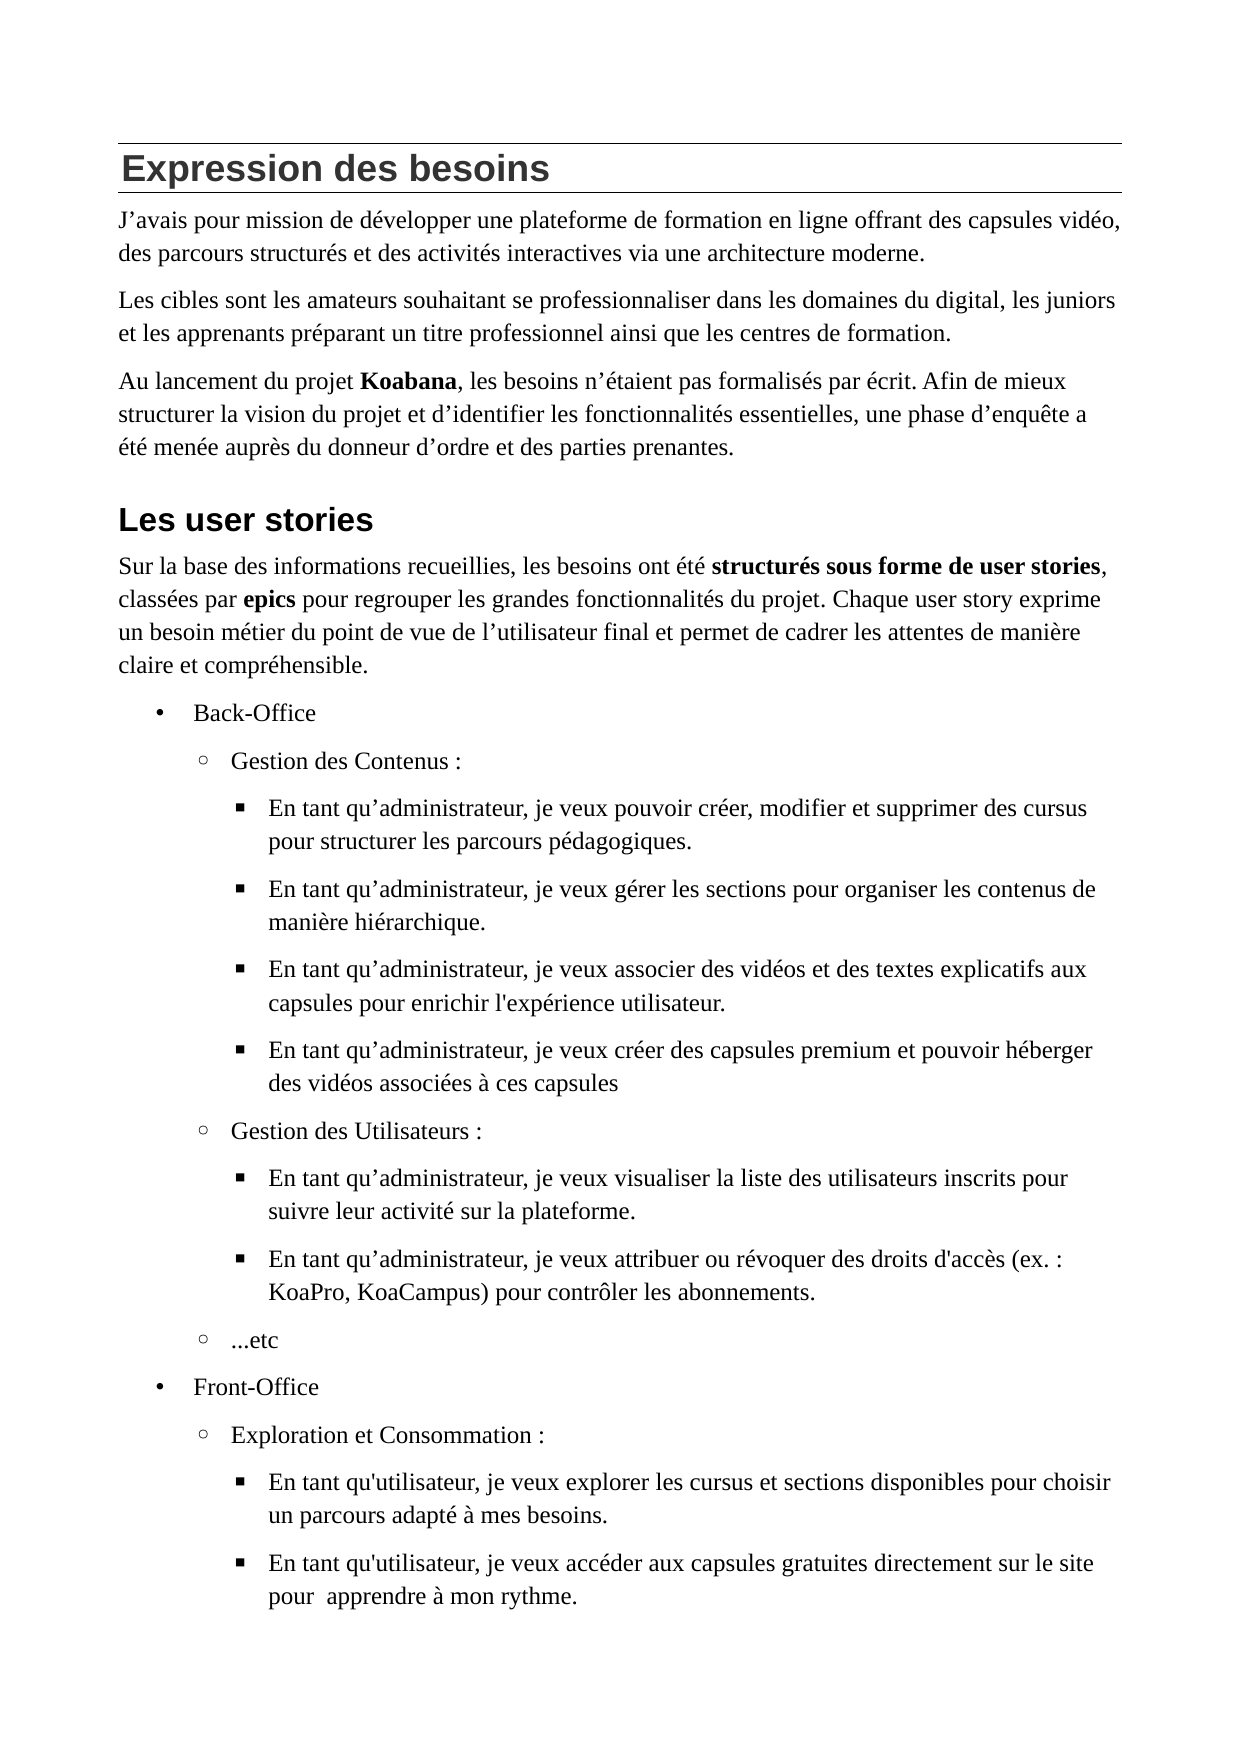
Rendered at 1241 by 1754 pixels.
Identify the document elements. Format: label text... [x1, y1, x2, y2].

text Les cibles sont les amateurs souhaitant se professionnaliser dans les domaines du digital, les juniors et les apprenants préparant un titre professionnel ainsi que les centres de formation. [118, 285, 1122, 347]
list Gestion des Contenus : [193, 746, 1122, 774]
list En tant qu’administrateur, je veux gérer les sections pour organiser les contenus de manière hiérarchique. [231, 874, 1122, 936]
subtitle Les user stories [118, 501, 1122, 539]
list En tant qu'utilisateur, je veux explorer les cursus et sections disponibles pour choisir un parcours adapté à mes besoins. [231, 1467, 1122, 1529]
text J’avais pour mission de développer une plateforme de formation en ligne offrant des capsules vidéo, des parcours structurés et des activités interactives via une architecture moderne. [118, 205, 1122, 267]
list En tant qu’administrateur, je veux associer des vidéos et des textes explicatifs aux capsules pour enrichir l'expérience utilisateur. [231, 954, 1122, 1016]
list En tant qu’administrateur, je veux visualiser la liste des utilisateurs inscrits pour suivre leur activité sur la plateforme. [231, 1163, 1122, 1225]
list En tant qu'utilisateur, je veux accéder aux capsules gratuites directement sur le site pour apprendre à mon rythme. [231, 1548, 1122, 1610]
list En tant qu’administrateur, je veux créer des capsules premium et pouvoir héberger des vidéos associées à ces capsules [231, 1035, 1122, 1097]
list Front-Office [156, 1372, 1122, 1401]
text Au lancement du projet Koabana, les besoins n’étaient pas formalisés par écrit. Afin de mieux structurer la vision du projet et d’identifier les fonctionnalités essentielles, une phase d’enquête a été menée auprès du donneur d’ordre et des parties prenantes. [118, 366, 1122, 461]
list Back-Office [156, 698, 1122, 727]
list En tant qu’administrateur, je veux pouvoir créer, modifier et supprimer des cursus pour structurer les parcours pédagogiques. [231, 793, 1122, 855]
list En tant qu’administrateur, je veux attribuer ou révoquer des droits d'accès (ex. : KoaPro, KoaCampus) pour contrôler les abonnements. [231, 1244, 1122, 1306]
subtitle Expression des besoins [118, 144, 1122, 192]
text Sur la base des informations recueillies, les besoins ont été structurés sous forme de user stories, classées par epics pour regrouper les grandes fonctionnalités du projet. Chaque user story exprime un besoin métier du point de vue de l’utilisateur final et permet de cadrer les attentes de manière claire et compréhensible. [118, 551, 1122, 679]
list ...etc [193, 1325, 1122, 1353]
list Gestion des Utilisateurs : [193, 1116, 1122, 1144]
list Exploration et Consommation : [193, 1420, 1122, 1449]
